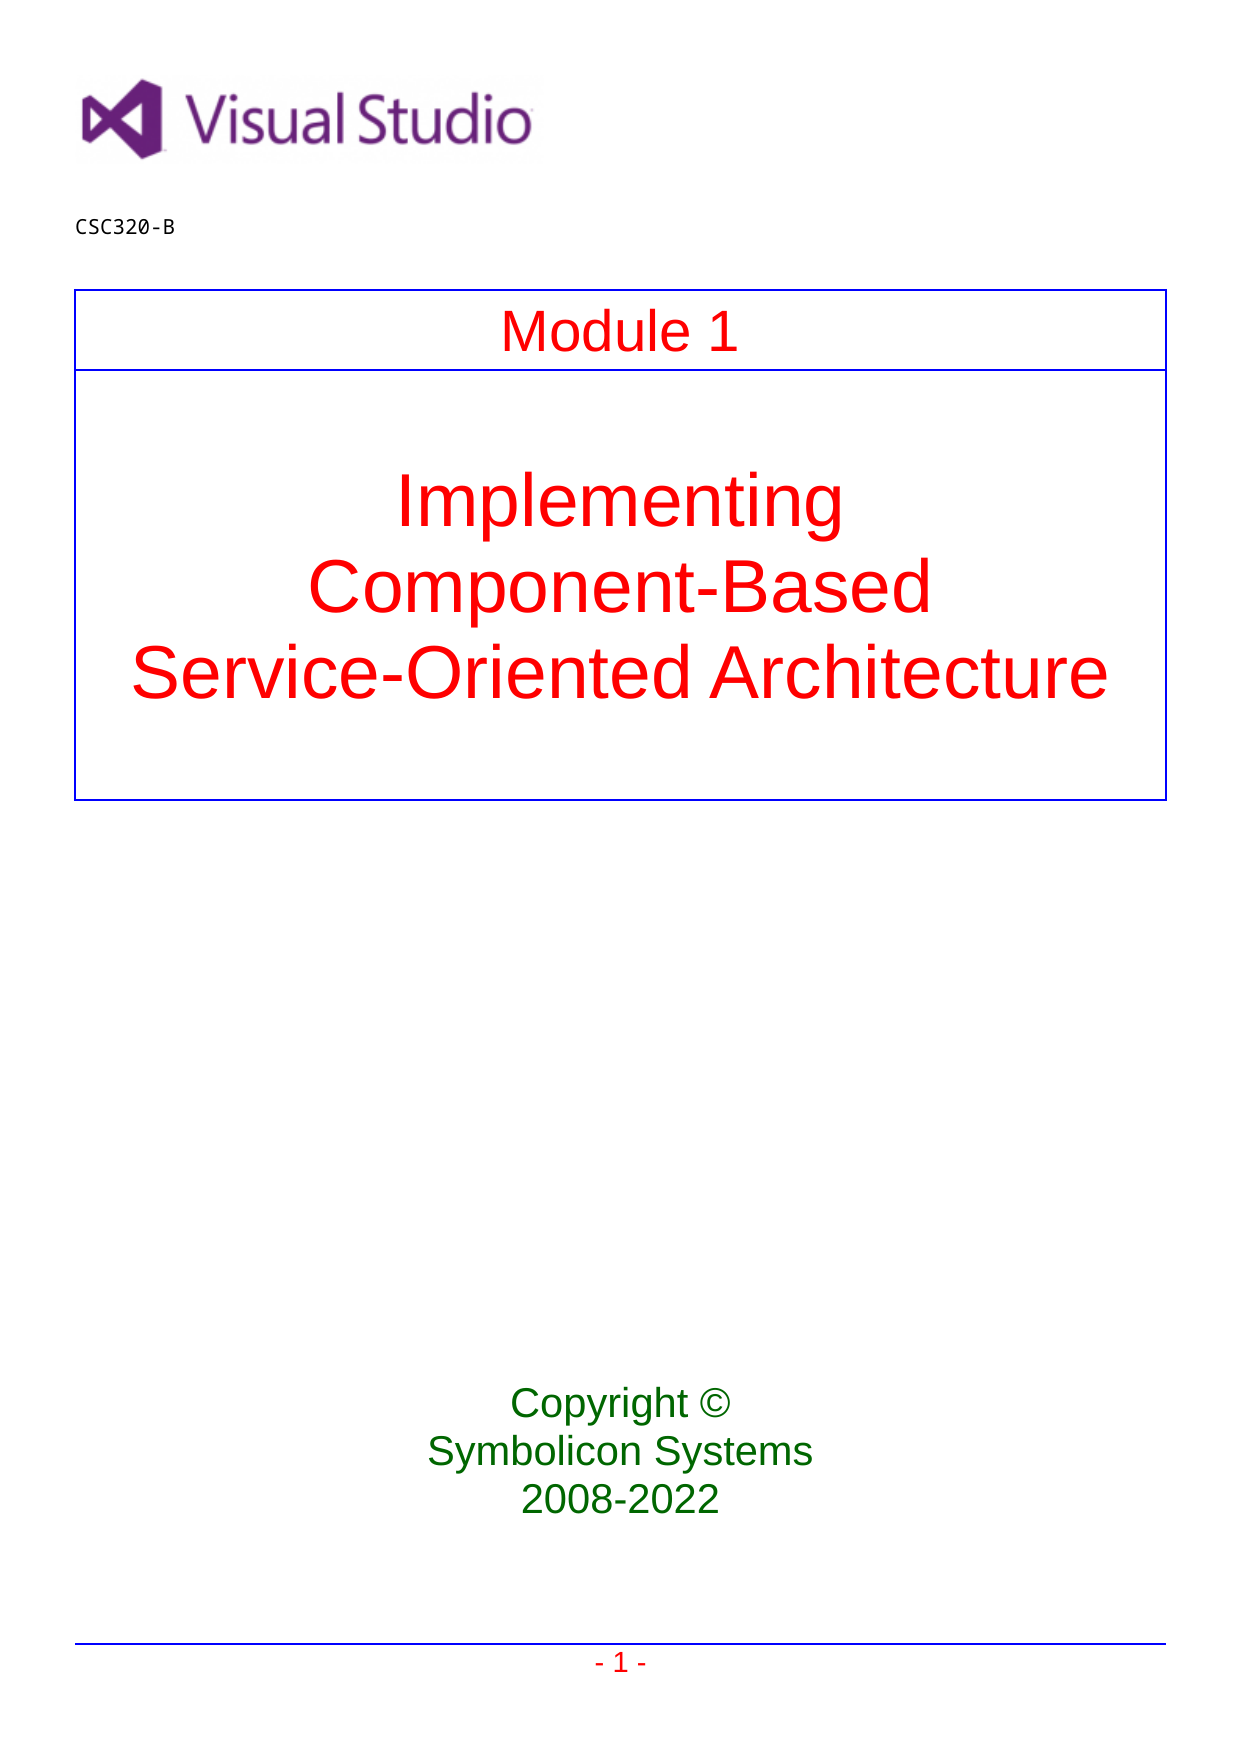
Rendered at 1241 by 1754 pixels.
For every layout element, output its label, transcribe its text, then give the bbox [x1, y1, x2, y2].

table_cell Implementing Component-Based Service-Oriented Architecture [76, 450, 1165, 720]
picture [75, 75, 544, 164]
table_cell [76, 720, 1165, 799]
table_header Module 1 [76, 291, 1165, 369]
text CSC320-B [75, 212, 1166, 241]
text 2008-2022 [75, 1474, 1166, 1522]
text Symbolicon Systems [75, 1426, 1166, 1474]
table_cell [76, 371, 1165, 450]
text Copyright © [75, 1378, 1166, 1426]
